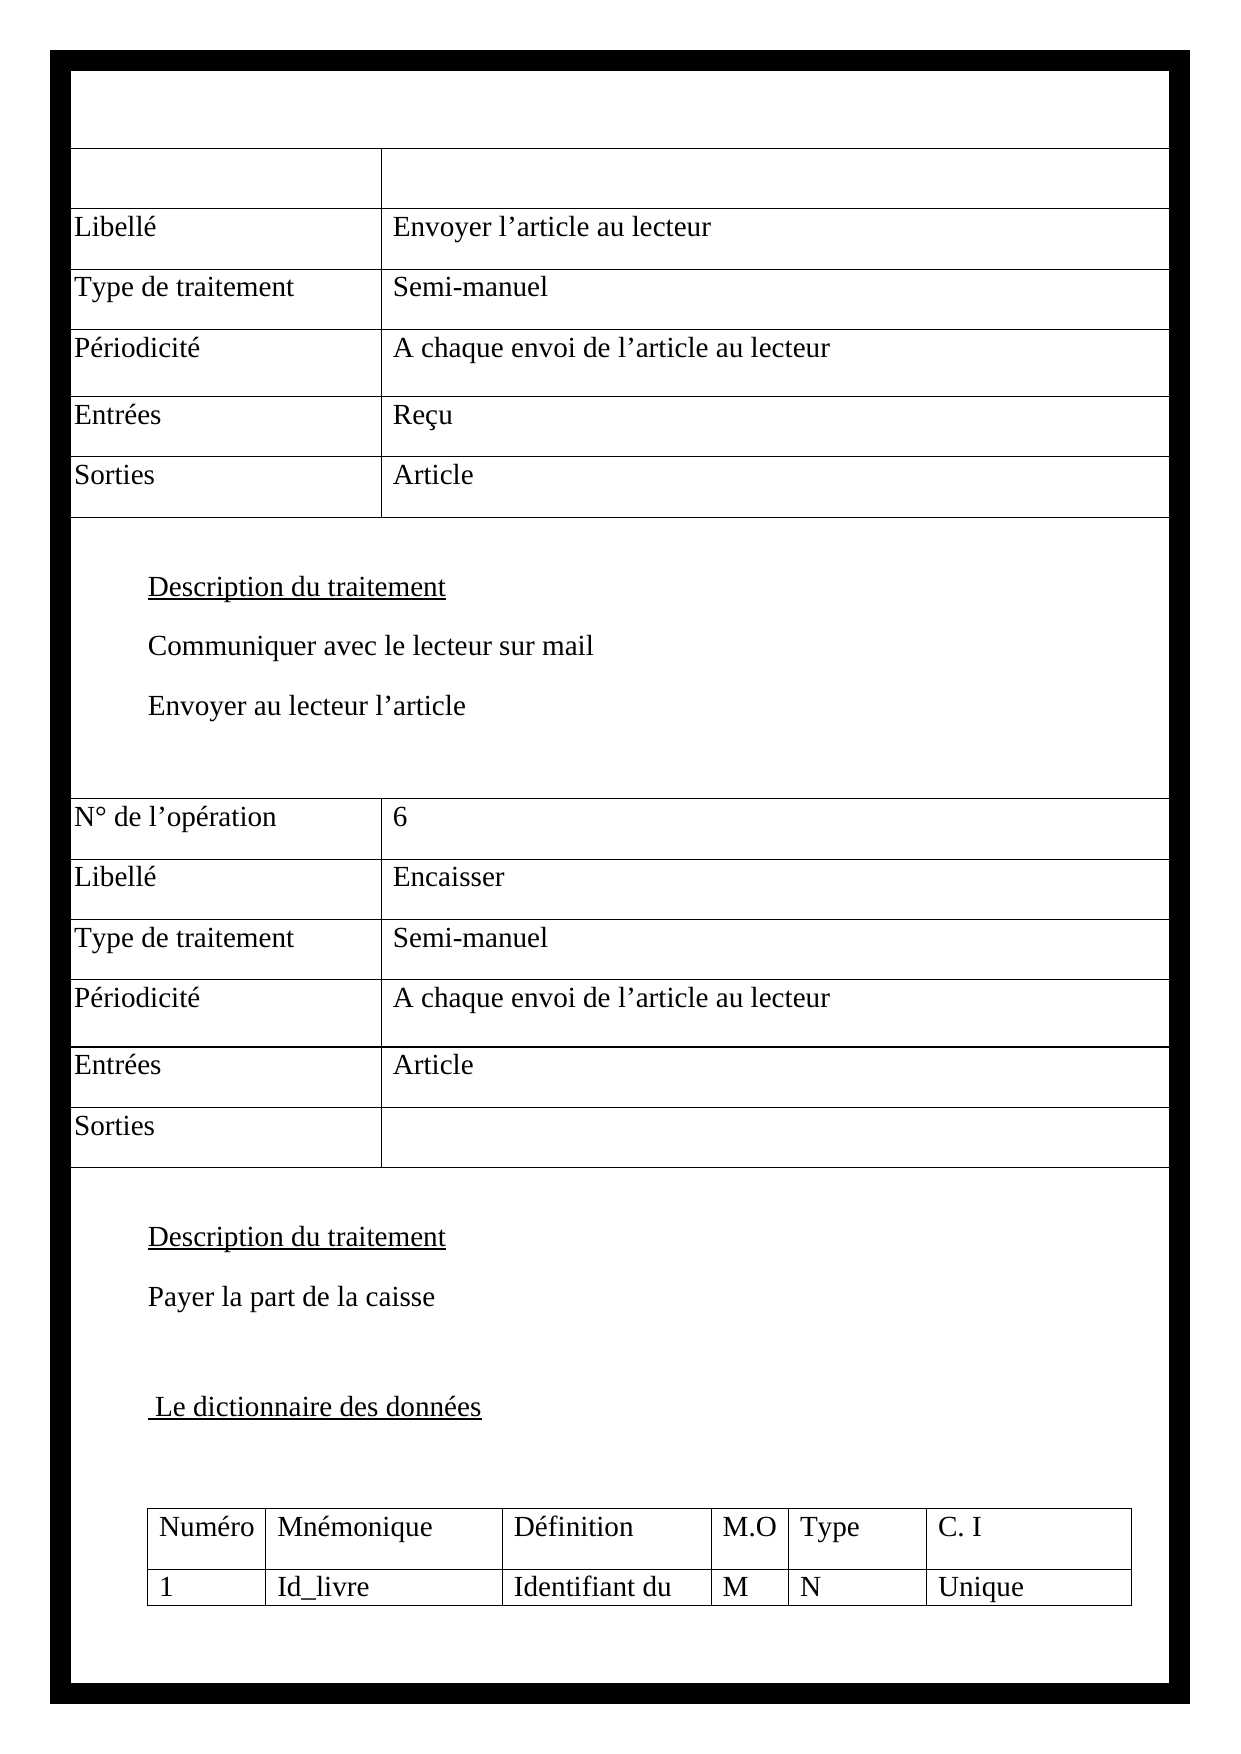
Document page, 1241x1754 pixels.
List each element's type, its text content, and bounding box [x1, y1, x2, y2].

table_cell Sorties [71, 1108, 381, 1167]
table_cell Libellé [71, 860, 381, 919]
table_cell Article [382, 1048, 1169, 1107]
table_cell Sorties [71, 457, 381, 517]
table_header [382, 149, 1169, 208]
table_cell Envoyer l’article au lecteur [382, 209, 1169, 268]
table_header M.O [712, 1509, 788, 1568]
table_cell A chaque envoi de l’article au lecteur [382, 330, 1169, 396]
table_cell A chaque envoi de l’article au lecteur [382, 980, 1169, 1046]
table_header Mnémonique [266, 1509, 502, 1568]
table_cell M [712, 1570, 788, 1605]
table_header Type [789, 1509, 926, 1568]
text Description du traitement [148, 1219, 1093, 1253]
table_header Définition [503, 1509, 711, 1568]
table_cell Reçu [382, 397, 1169, 456]
text Communiquer avec le lecteur sur mail [148, 628, 1093, 662]
table_header N° de l’opération [71, 799, 381, 858]
table_header Numéro [148, 1509, 265, 1568]
table_cell Encaisser [382, 860, 1169, 919]
table_cell Semi-manuel [382, 270, 1169, 329]
table_cell Id_livre [266, 1570, 502, 1605]
table_cell Type de traitement [71, 920, 381, 979]
text Envoyer au lecteur l’article [148, 688, 1093, 721]
text Payer la part de la caisse [148, 1279, 1093, 1312]
table_cell 1 [148, 1570, 265, 1605]
table_header 6 [382, 799, 1169, 858]
table_cell Semi-manuel [382, 920, 1169, 979]
table_header [71, 149, 381, 208]
table_cell [382, 1108, 1169, 1167]
table_cell Libellé [71, 209, 381, 268]
table_cell Périodicité [71, 330, 381, 396]
table_cell Article [382, 457, 1169, 517]
table_cell Unique [927, 1570, 1131, 1605]
table_cell Type de traitement [71, 270, 381, 329]
table_cell Entrées [71, 397, 381, 456]
text Description du traitement [148, 569, 1093, 602]
table_cell Périodicité [71, 980, 381, 1046]
text Le dictionnaire des données [148, 1389, 1093, 1423]
table_cell N [789, 1570, 926, 1605]
table_cell Identifiant du [503, 1570, 711, 1605]
table_header C. I [927, 1509, 1131, 1568]
table_cell Entrées [71, 1048, 381, 1107]
